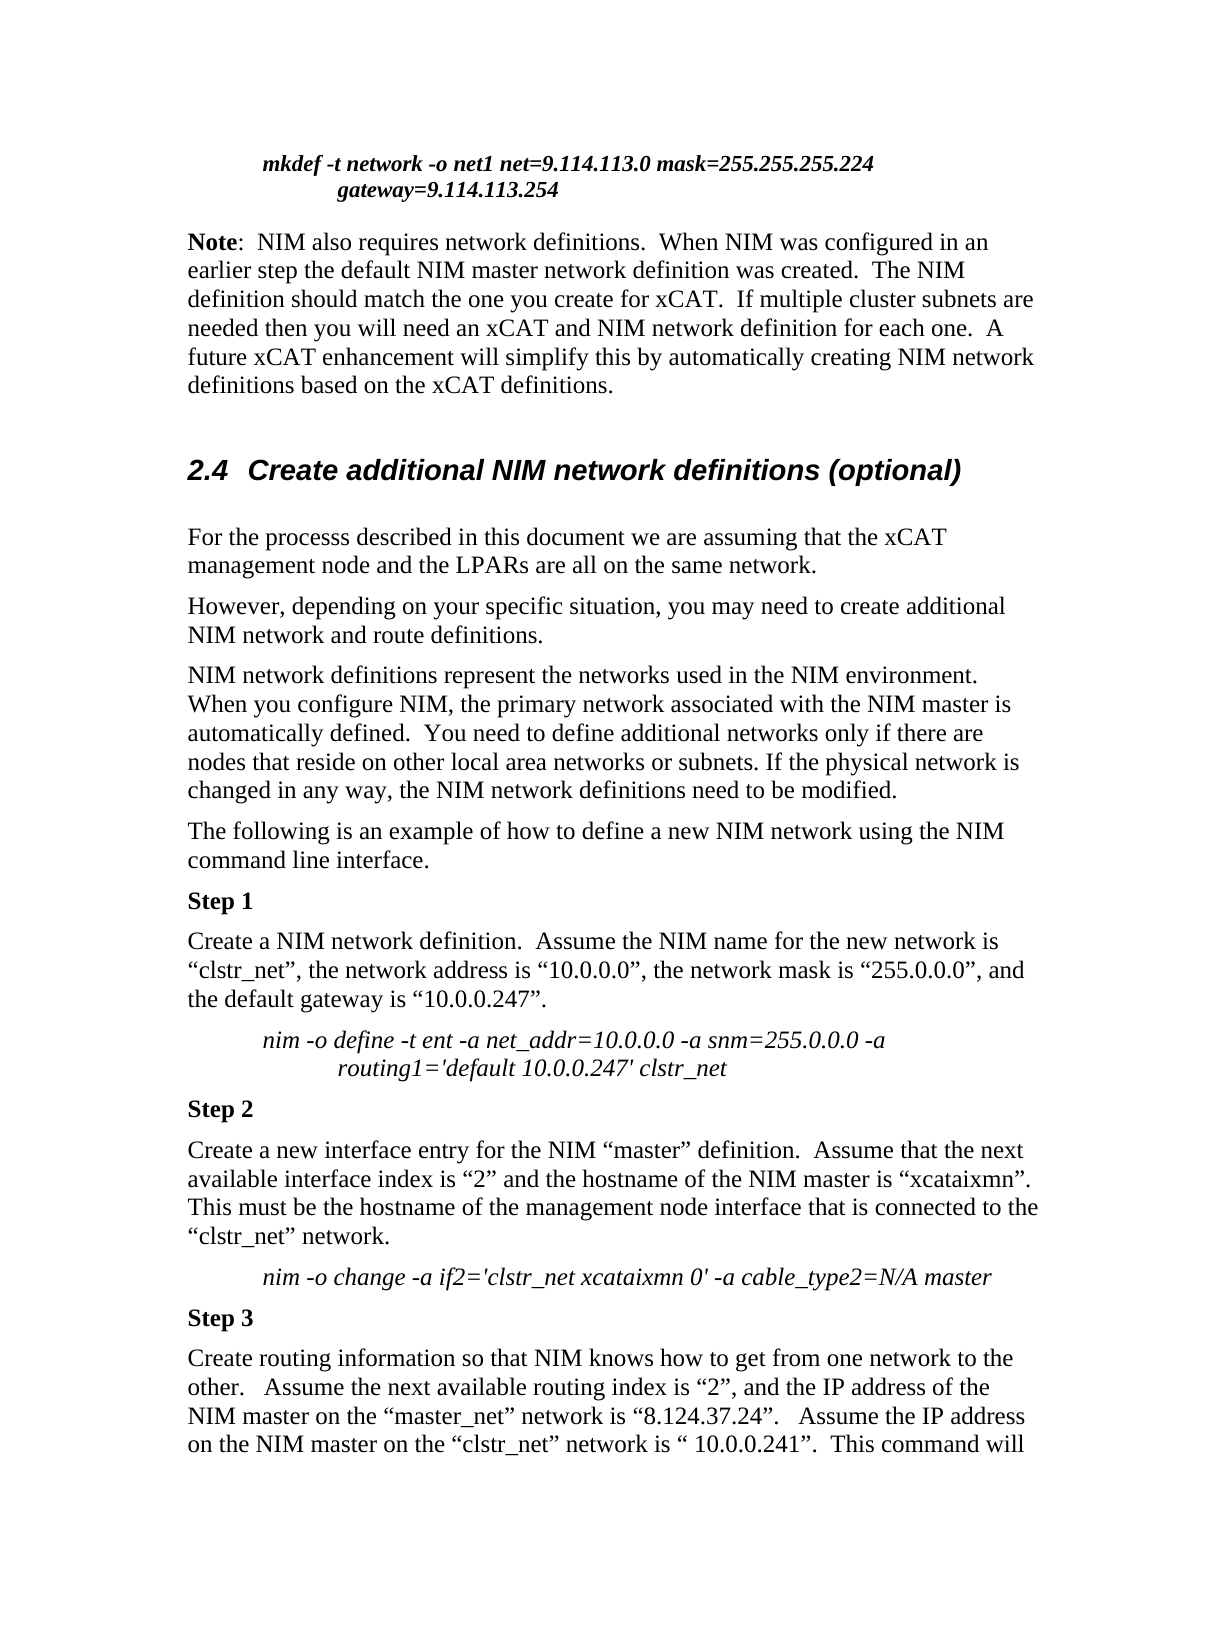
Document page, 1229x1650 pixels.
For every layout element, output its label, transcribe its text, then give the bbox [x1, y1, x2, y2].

list Note: NIM also requires network definitions. When NIM was configured in an earlier step the default NIM master network definition was created. The NIM definition should match the one you create for xCAT. If multiple cluster subnets are needed then you will need an xCAT and NIM network definition for each one. A future xCAT enhancement will simplify this by automatically creating NIM network definitions based on the xCAT definitions. [150, 227, 1041, 399]
text For the processs described in this document we are assuming that the xCAT management node and the LPARs are all on the same network. [187, 522, 1041, 579]
text Create routing information so that NIM knows how to get from one network to the other. Assume the next available routing index is “2”, and the IP address of the NIM master on the “master_net” network is “8.124.37.24”. Assume the IP address on the NIM master on the “clstr_net” network is “ 10.0.0.241”. This command will [187, 1343, 1041, 1458]
text nim -o change -a if2='clstr_net xcataixmn 0' -a cable_type2=N/A master [187, 1262, 1041, 1291]
text Step 2 [187, 1094, 1041, 1123]
text The following is an example of how to define a new NIM network using the NIM command line interface. [187, 816, 1041, 874]
text mkdef -t network -o net1 net=9.114.113.0 mask=255.255.255.224 gateway=9.114.113.254 [187, 150, 1041, 203]
text Step 3 [187, 1303, 1041, 1331]
text Create a new interface entry for the NIM “master” definition. Assume that the next available interface index is “2” and the hostname of the NIM master is “xcataixmn”. This must be the hostname of the management node interface that is connected to the “clstr_net” network. [187, 1135, 1041, 1250]
text Create a NIM network definition. Assume the NIM name for the new network is “clstr_net”, the network address is “10.0.0.0”, the network mask is “255.0.0.0”, and the default gateway is “10.0.0.247”. [187, 926, 1041, 1013]
text Step 1 [187, 886, 1041, 914]
text nim -o define -t ent -a net_addr=10.0.0.0 -a snm=255.0.0.0 -a routing1='default 10.0.0.247' clstr_net [262, 1025, 1041, 1082]
text NIM network definitions represent the networks used in the NIM environment. When you configure NIM, the primary network associated with the NIM master is automatically defined. You need to define additional networks only if there are nodes that reside on other local area networks or subnets. If the physical network is changed in any way, the NIM network definitions need to be modified. [187, 661, 1041, 804]
subtitle Create additional NIM network definitions (optional) [187, 453, 1041, 487]
text However, depending on your specific situation, you may need to create additional NIM network and route definitions. [187, 591, 1041, 648]
